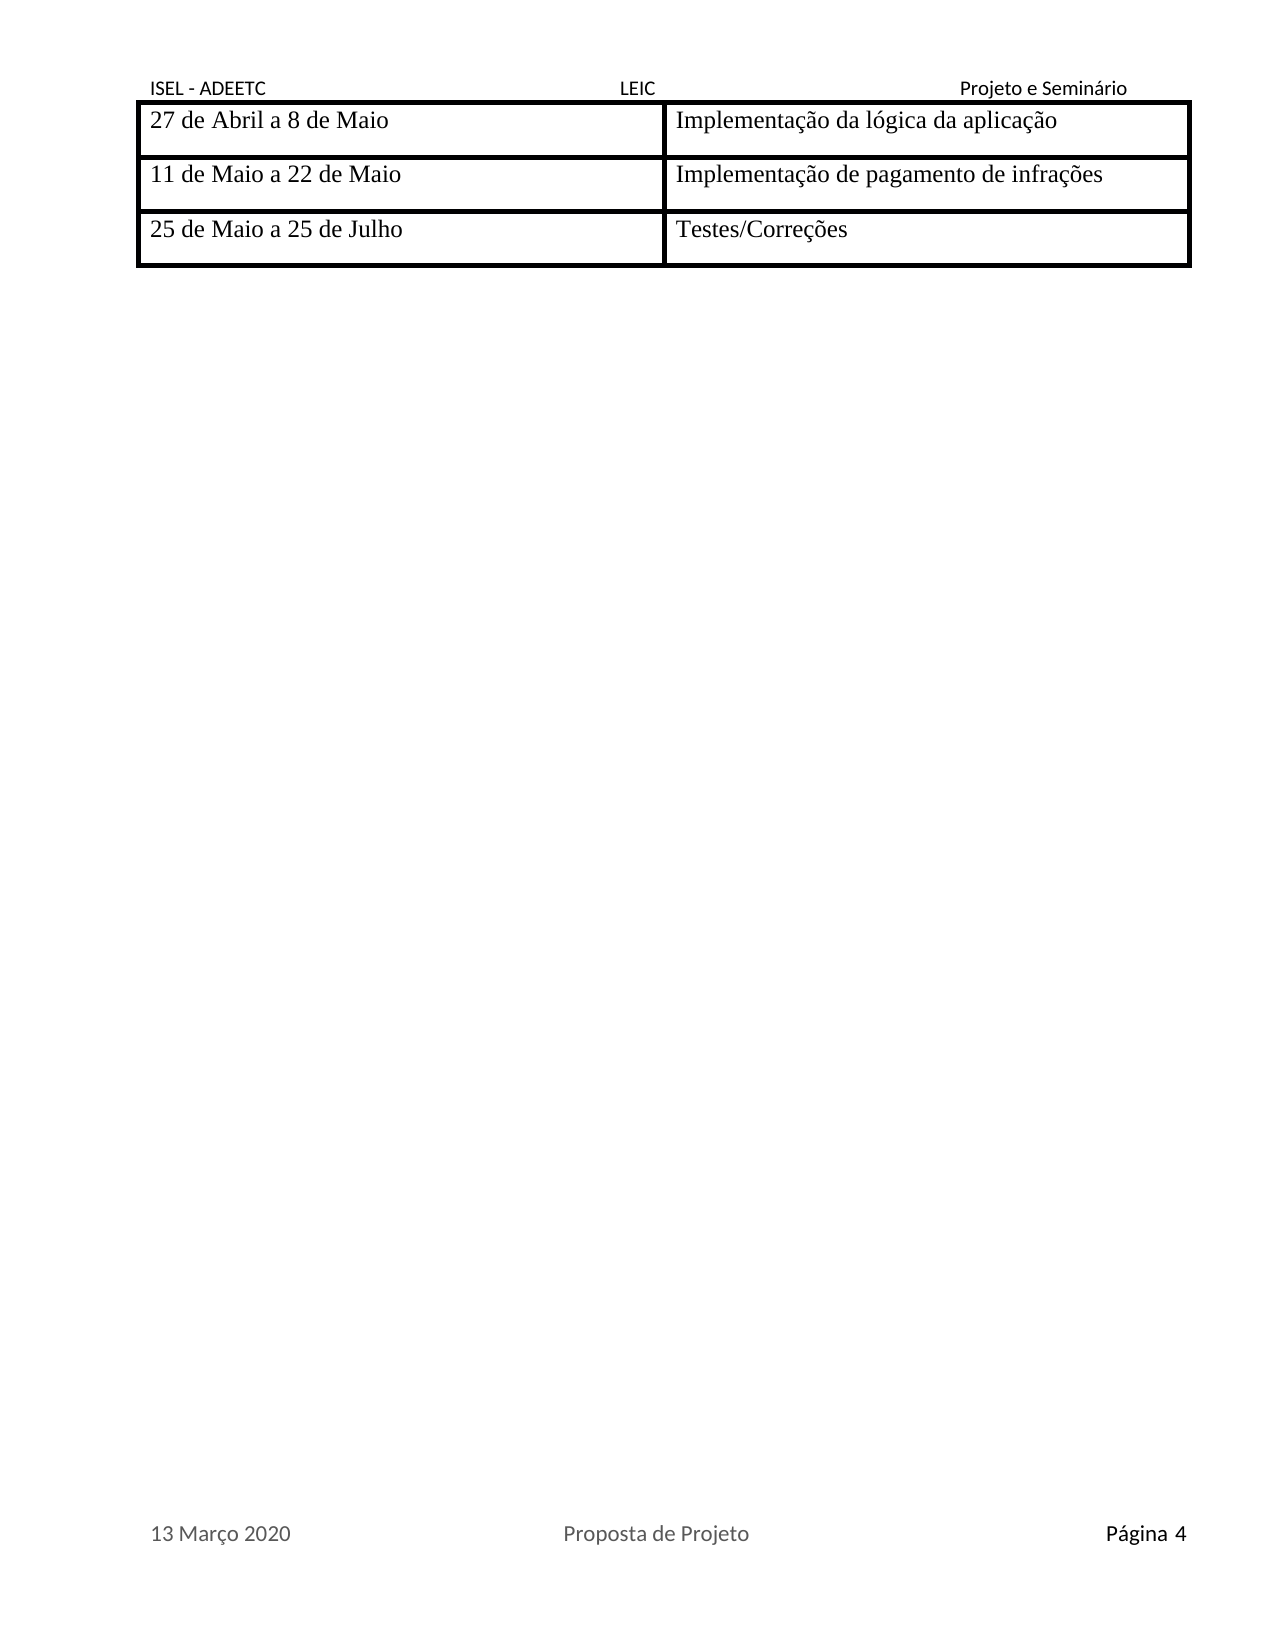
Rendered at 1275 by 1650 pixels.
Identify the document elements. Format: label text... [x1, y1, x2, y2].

table_cell Implementação da lógica da aplicação [667, 105, 1187, 155]
table_cell Implementação de pagamento de infrações [667, 160, 1187, 209]
table_cell 27 de Abril a 8 de Maio [141, 105, 662, 155]
table_cell Testes/Correções [667, 214, 1187, 263]
table_cell 11 de Maio a 22 de Maio [141, 160, 662, 209]
table_cell 25 de Maio a 25 de Julho [141, 214, 662, 263]
